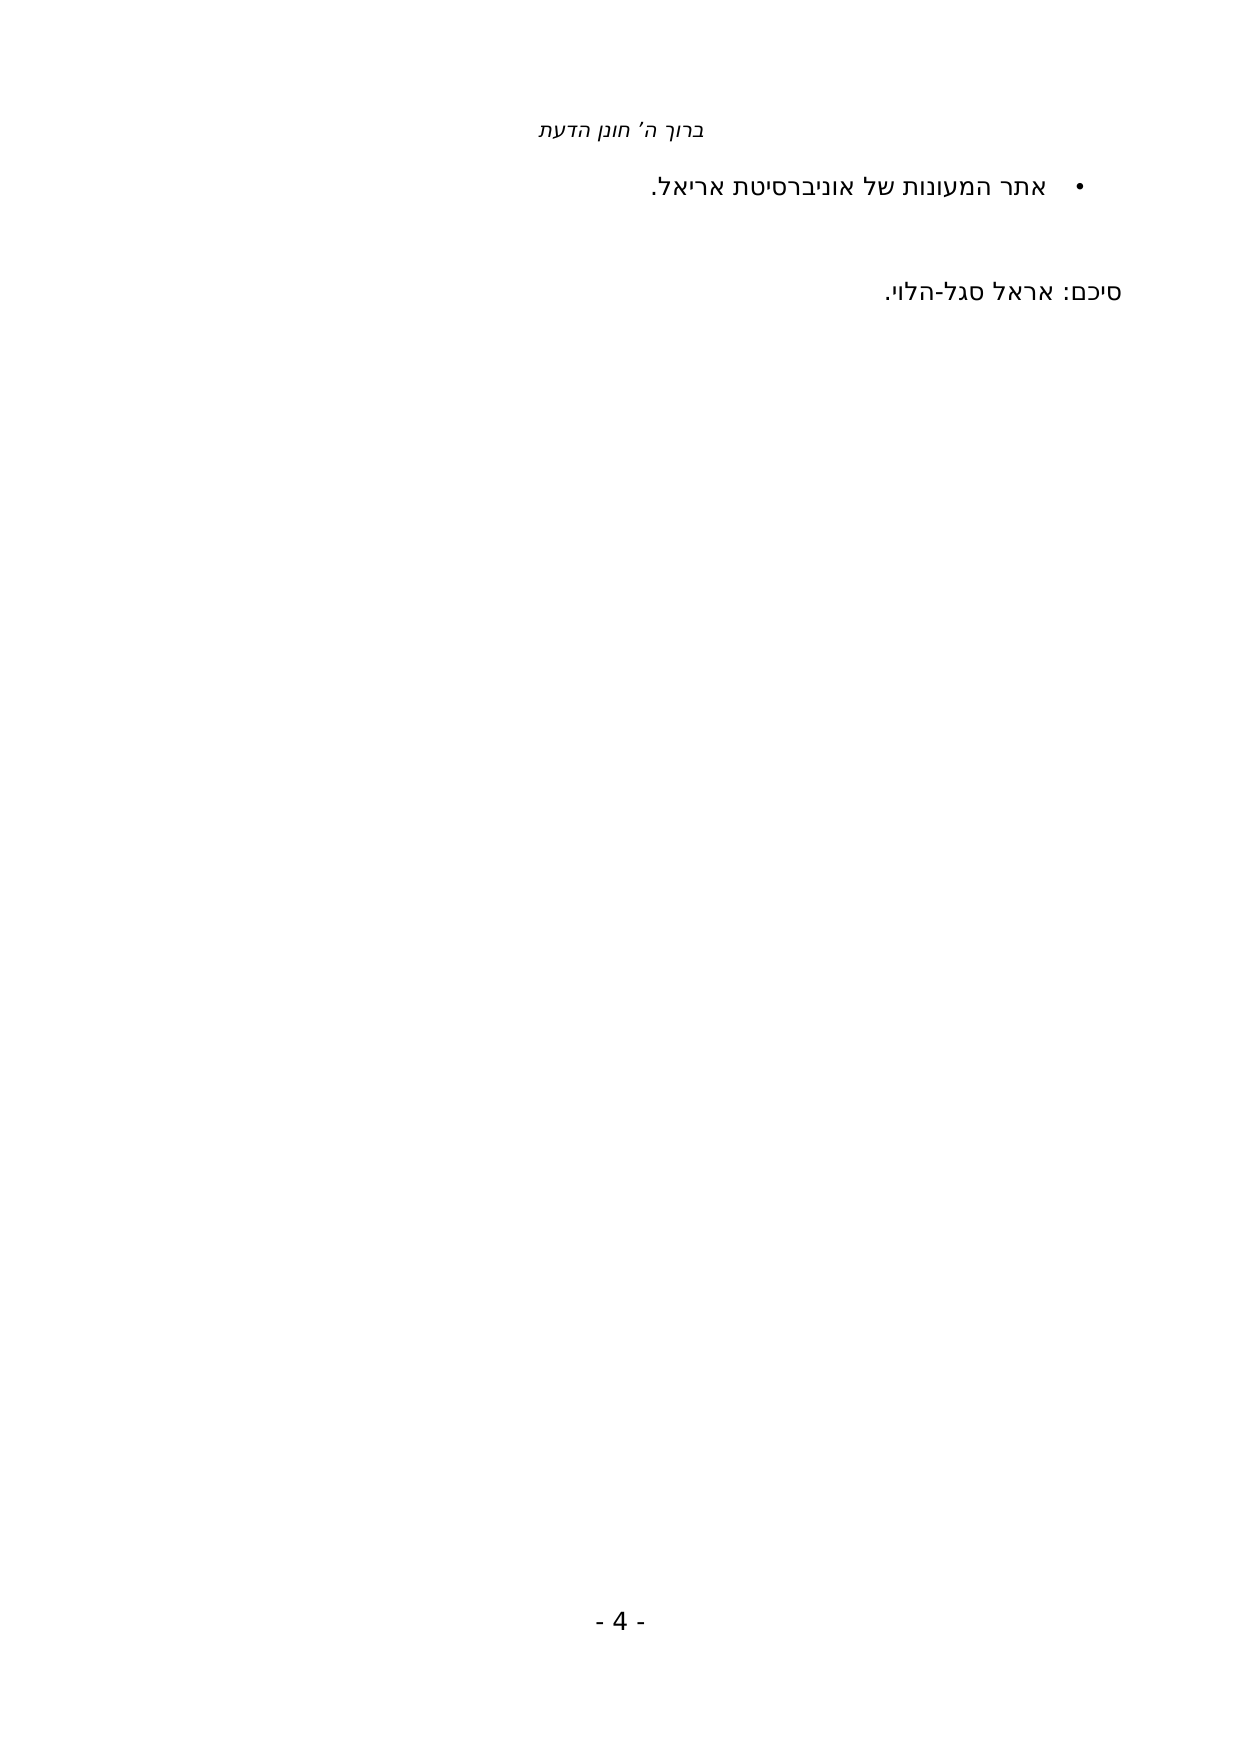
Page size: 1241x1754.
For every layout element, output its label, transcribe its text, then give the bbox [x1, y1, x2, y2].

list אתר המעונות של אוניברסיטת אריאל. [118, 172, 1084, 201]
text סיכם: אראל סגל-הלוי. [118, 277, 1122, 306]
